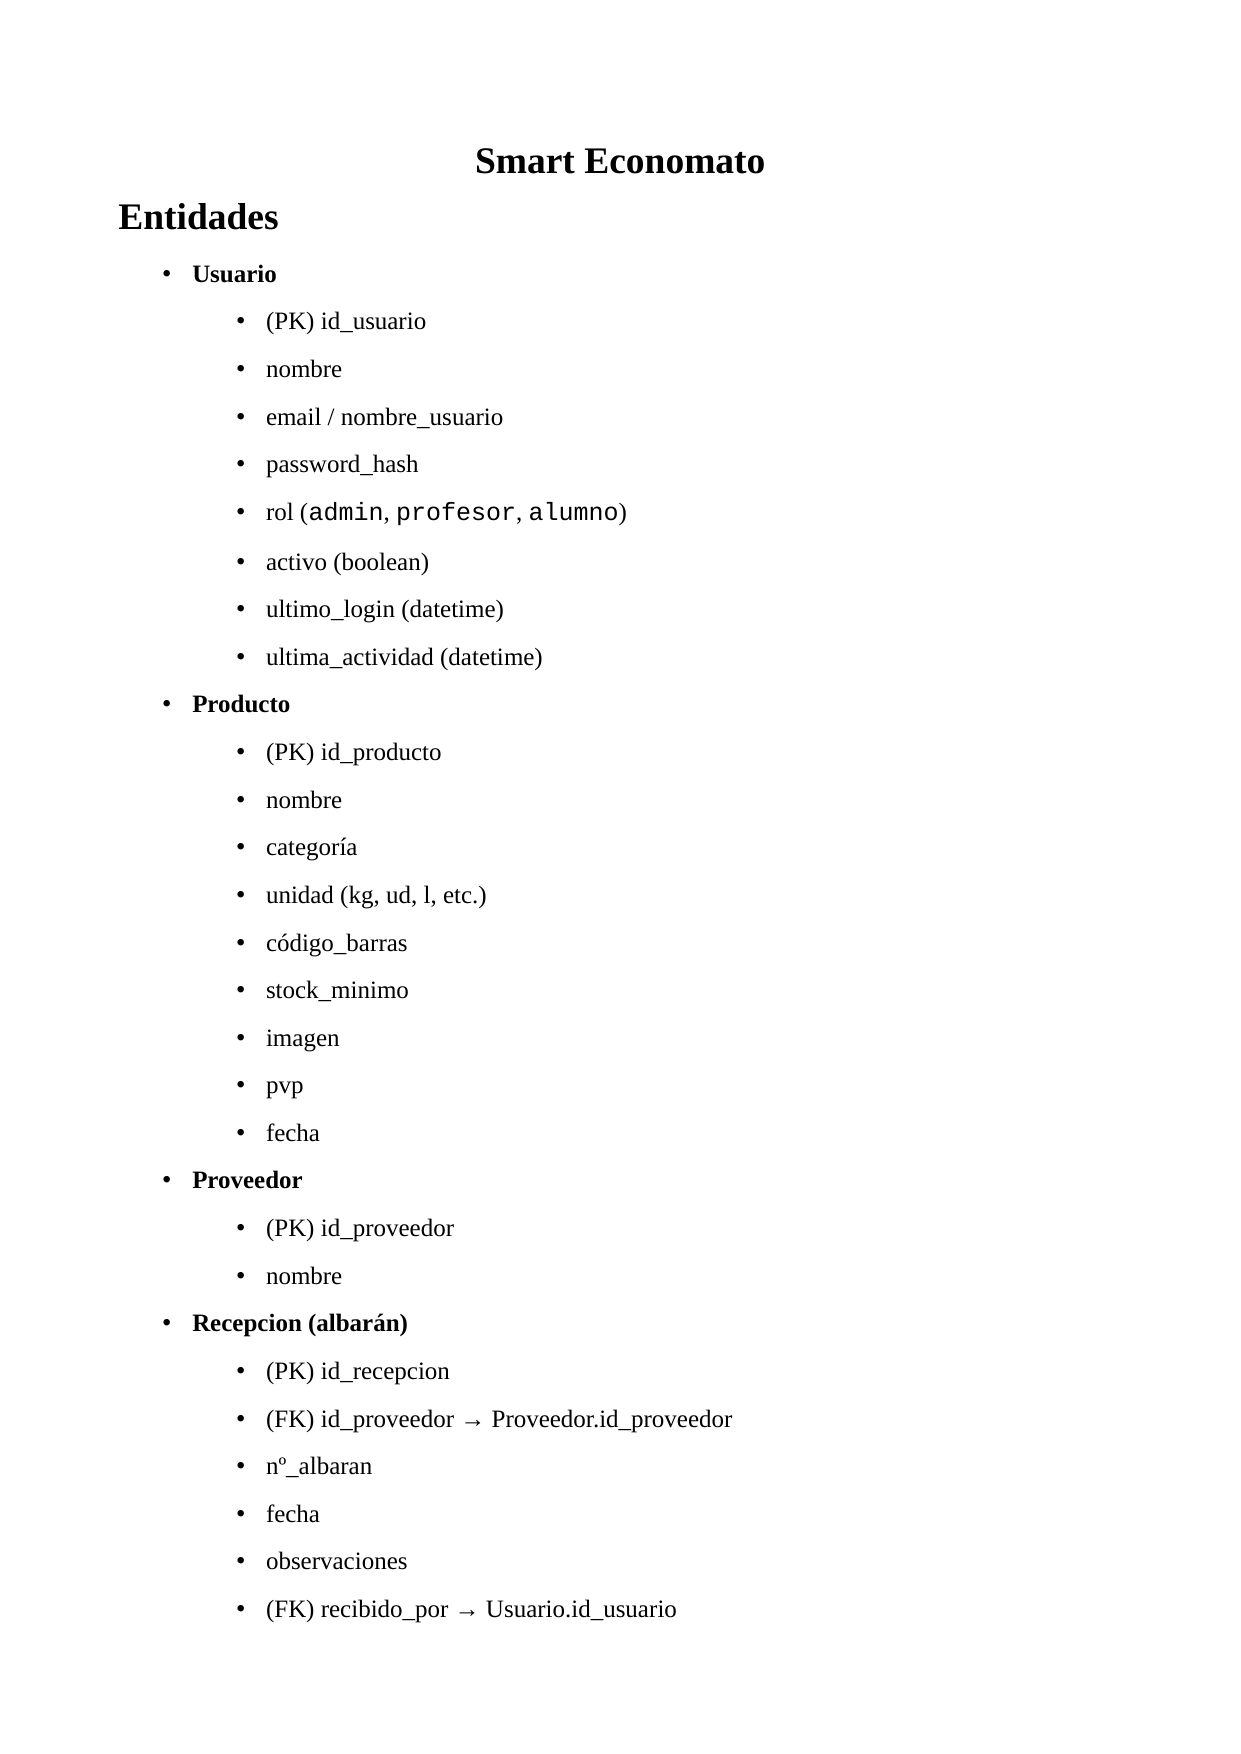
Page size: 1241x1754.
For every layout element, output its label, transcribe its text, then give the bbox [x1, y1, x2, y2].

list (PK) id_usuario [236, 306, 1122, 335]
list ultima_actividad (datetime) [236, 642, 1122, 671]
list imagen [236, 1023, 1122, 1052]
list (PK) id_producto [236, 737, 1122, 766]
list (PK) id_proveedor [236, 1213, 1122, 1242]
list categoría [236, 832, 1122, 861]
list Producto [162, 689, 1122, 718]
list (PK) id_recepcion [236, 1356, 1122, 1385]
list fecha [236, 1499, 1122, 1528]
list nombre [236, 1261, 1122, 1289]
list pvp [236, 1070, 1122, 1099]
list nombre [236, 785, 1122, 813]
list Usuario [162, 259, 1122, 287]
list código_barras [236, 928, 1122, 956]
subtitle Smart Economato [118, 139, 1122, 182]
list (FK) id_proveedor → Proveedor.id_proveedor [236, 1404, 1122, 1432]
list password_hash [236, 449, 1122, 478]
list stock_minimo [236, 975, 1122, 1004]
list nombre [236, 354, 1122, 383]
list ultimo_login (datetime) [236, 594, 1122, 623]
list Proveedor [162, 1166, 1122, 1194]
list fecha [236, 1118, 1122, 1147]
list nº_albaran [236, 1451, 1122, 1480]
list Recepcion (albarán) [162, 1308, 1122, 1337]
list observaciones [236, 1546, 1122, 1575]
subtitle Entidades [118, 194, 1122, 238]
list rol (admin, profesor, alumno) [236, 497, 1122, 528]
list activo (boolean) [236, 547, 1122, 576]
list unidad (kg, ud, l, etc.) [236, 880, 1122, 909]
list email / nombre_usuario [236, 402, 1122, 430]
list (FK) recibido_por → Usuario.id_usuario [236, 1594, 1122, 1623]
